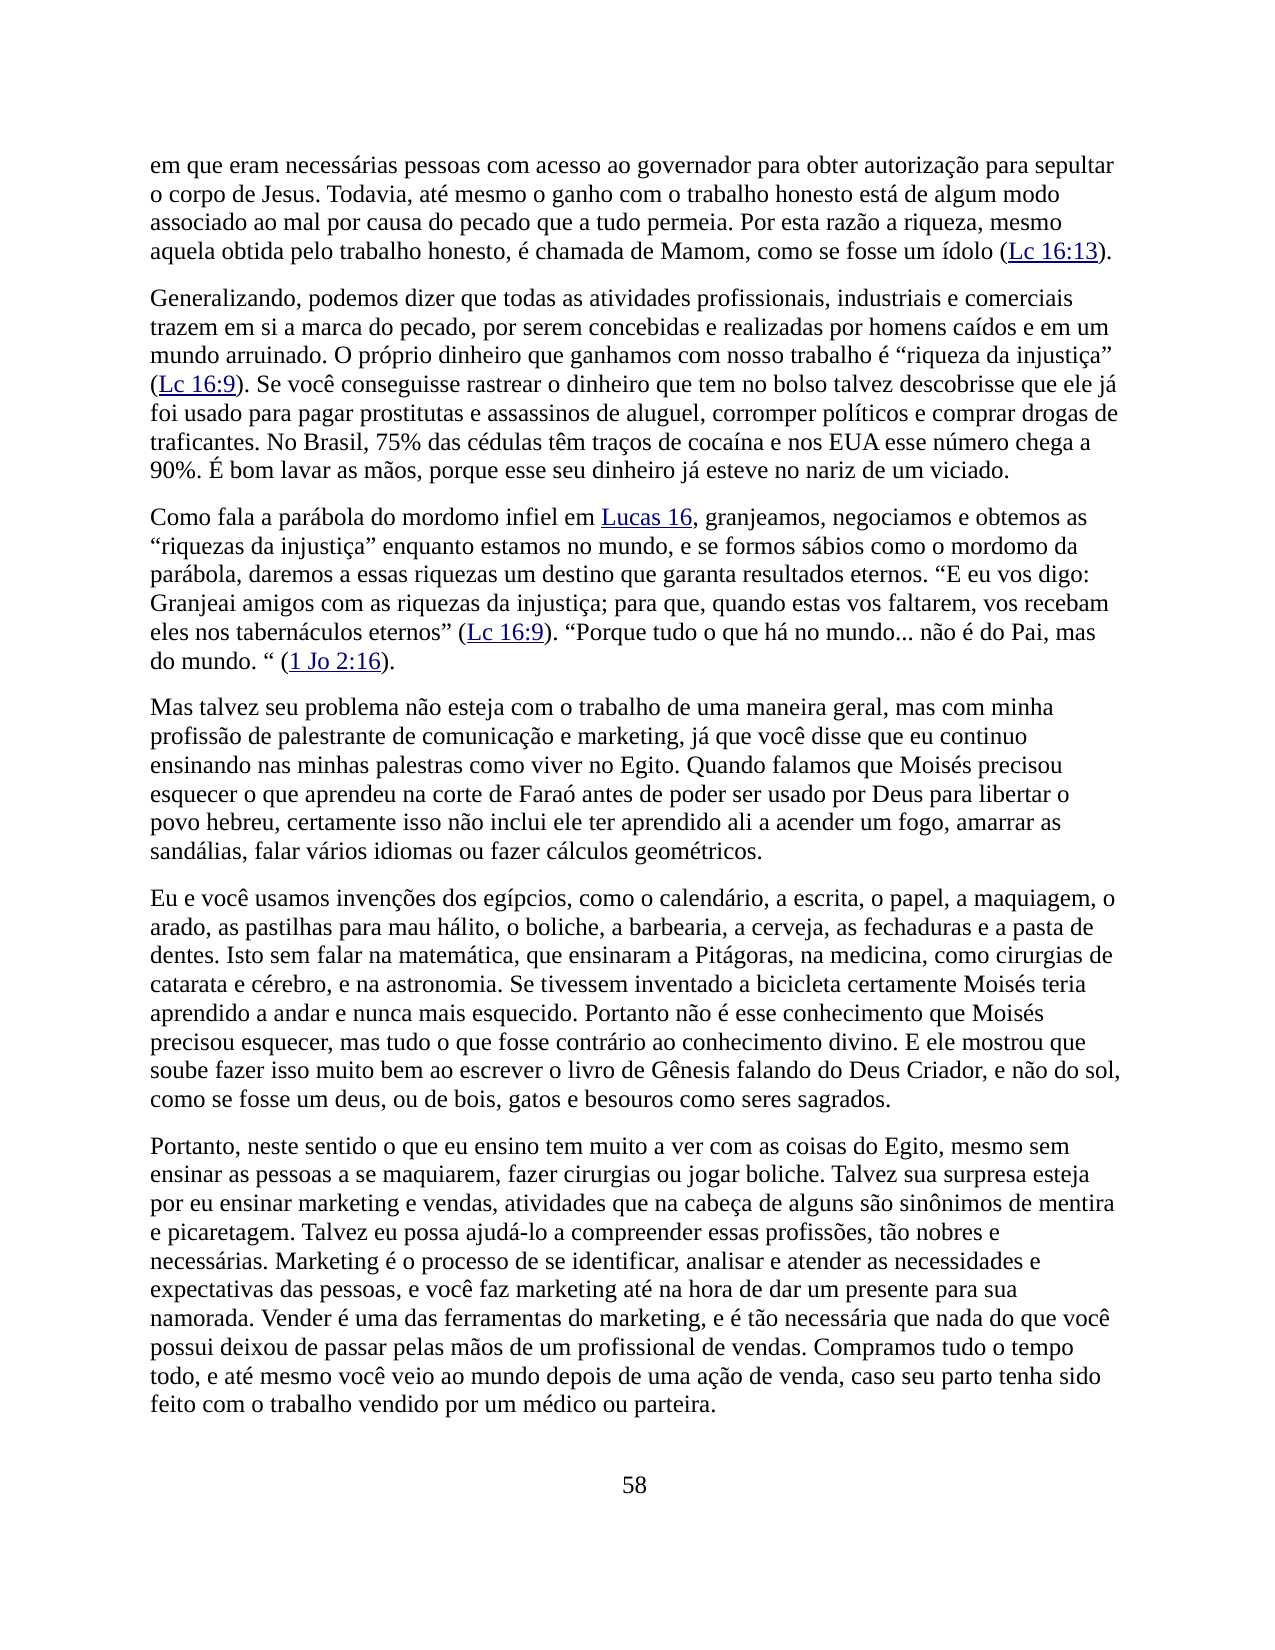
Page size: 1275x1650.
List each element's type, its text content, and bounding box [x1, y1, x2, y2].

text Como fala a parábola do mordomo infiel em Lucas 16, granjeamos, negociamos e obtemos as “riquezas da injustiça” enquanto estamos no mundo, e se formos sábios como o mordomo da parábola, daremos a essas riquezas um destino que garanta resultados eternos. “E eu vos digo: Granjeai amigos com as riquezas da injustiça; para que, quando estas vos faltarem, vos recebam eles nos tabernáculos eternos” (Lc 16:9). “Porque tudo o que há no mundo... não é do Pai, mas do mundo. “ (1 Jo 2:16). [150, 502, 1125, 674]
text Eu e você usamos invenções dos egípcios, como o calendário, a escrita, o papel, a maquiagem, o arado, as pastilhas para mau hálito, o boliche, a barbearia, a cerveja, as fechaduras e a pasta de dentes. Isto sem falar na matemática, que ensinaram a Pitágoras, na medicina, como cirurgias de catarata e cérebro, e na astronomia. Se tivessem inventado a bicicleta certamente Moisés teria aprendido a andar e nunca mais esquecido. Portanto não é esse conhecimento que Moisés precisou esquecer, mas tudo o que fosse contrário ao conhecimento divino. E ele mostrou que soube fazer isso muito bem ao escrever o livro de Gênesis falando do Deus Criador, e não do sol, como se fosse um deus, ou de bois, gatos e besouros como seres sagrados. [150, 883, 1125, 1113]
text Mas talvez seu problema não esteja com o trabalho de uma maneira geral, mas com minha profissão de palestrante de comunicação e marketing, já que você disse que eu continuo ensinando nas minhas palestras como viver no Egito. Quando falamos que Moisés precisou esquecer o que aprendeu na corte de Faraó antes de poder ser usado por Deus para libertar o povo hebreu, certamente isso não inclui ele ter aprendido ali a acender um fogo, amarrar as sandálias, falar vários idiomas ou fazer cálculos geométricos. [150, 692, 1125, 865]
text Portanto, neste sentido o que eu ensino tem muito a ver com as coisas do Egito, mesmo sem ensinar as pessoas a se maquiarem, fazer cirurgias ou jogar boliche. Talvez sua surpresa esteja por eu ensinar marketing e vendas, atividades que na cabeça de alguns são sinônimos de mentira e picaretagem. Talvez eu possa ajudá-lo a compreender essas profissões, tão nobres e necessárias. Marketing é o processo de se identificar, analisar e atender as necessidades e expectativas das pessoas, e você faz marketing até na hora de dar um presente para sua namorada. Vender é uma das ferramentas do marketing, e é tão necessária que nada do que você possui deixou de passar pelas mãos de um profissional de vendas. Compramos tudo o tempo todo, e até mesmo você veio ao mundo depois de uma ação de venda, caso seu parto tenha sido feito com o trabalho vendido por um médico ou parteira. [150, 1131, 1125, 1418]
text Generalizando, podemos dizer que todas as atividades profissionais, industriais e comerciais trazem em si a marca do pecado, por serem concebidas e realizadas por homens caídos e em um mundo arruinado. O próprio dinheiro que ganhamos com nosso trabalho é “riqueza da injustiça” (Lc 16:9). Se você conseguisse rastrear o dinheiro que tem no bolso talvez descobrisse que ele já foi usado para pagar prostitutas e assassinos de aluguel, corromper políticos e comprar drogas de traficantes. No Brasil, 75% das cédulas têm traços de cocaína e nos EUA esse número chega a 90%. É bom lavar as mãos, porque esse seu dinheiro já esteve no nariz de um viciado. [150, 283, 1125, 484]
text em que eram necessárias pessoas com acesso ao governador para obter autorização para sepultar o corpo de Jesus. Todavia, até mesmo o ganho com o trabalho honesto está de algum modo associado ao mal por causa do pecado que a tudo permeia. Por esta razão a riqueza, mesmo aquela obtida pelo trabalho honesto, é chamada de Mamom, como se fosse um ídolo (Lc 16:13). [150, 150, 1125, 265]
